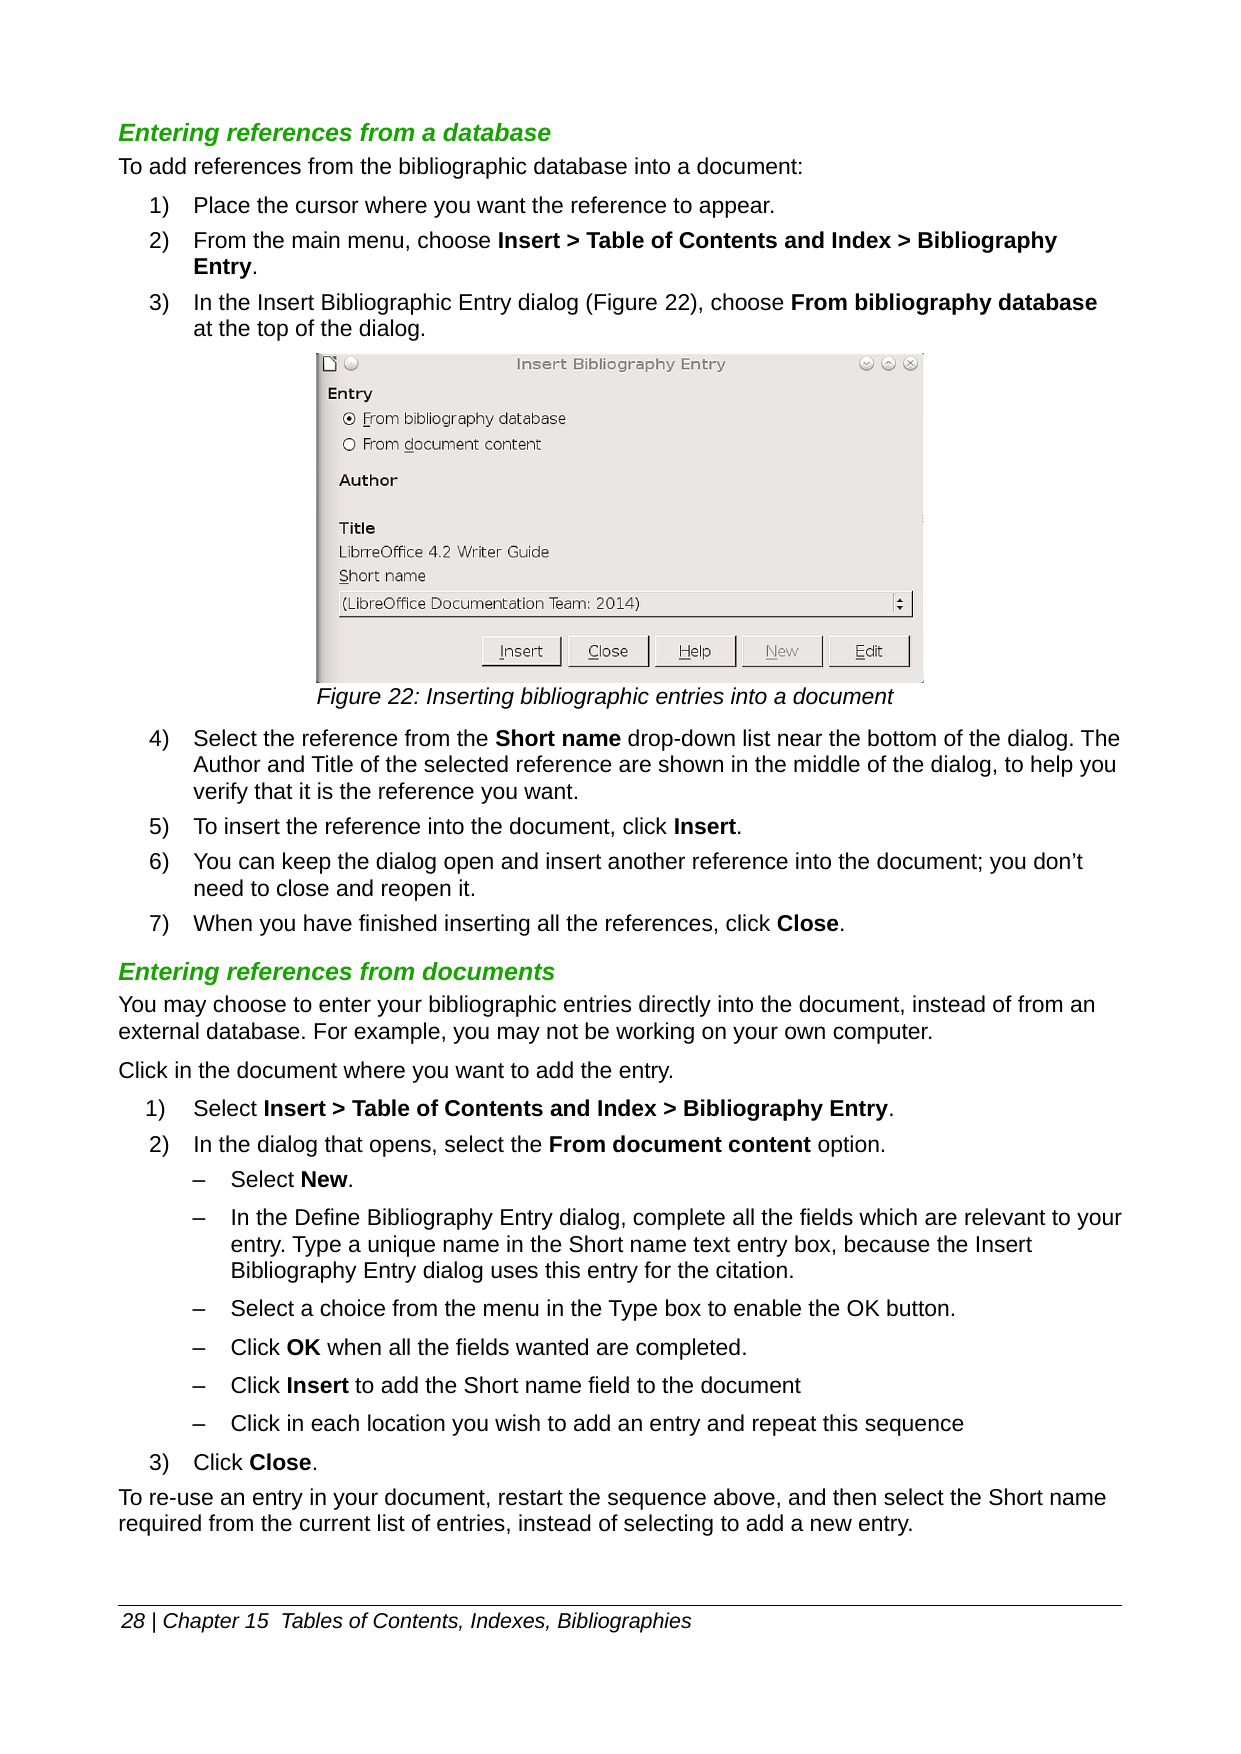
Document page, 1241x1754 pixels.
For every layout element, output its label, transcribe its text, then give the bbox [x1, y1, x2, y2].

subtitle Entering references from documents [118, 957, 1122, 985]
list From the main menu, choose Insert > Table of Contents and Index > Bibliography Entry. [169, 227, 1122, 279]
list In the Define Bibliography Entry dialog, complete all the fields which are relevant to your entry. Type a unique name in the Short name text entry box, because the Insert Bibliography Entry dialog uses this entry for the citation. [192, 1204, 1122, 1283]
list Click in each location you wish to add an entry and repeat this sequence [192, 1410, 1122, 1437]
list Select a choice from the menu in the Type box to enable the OK button. [192, 1295, 1122, 1322]
subtitle Entering references from a database [118, 118, 1122, 147]
text Figure 22: Inserting bibliographic entries into a document [316, 683, 924, 709]
list Select New. [192, 1166, 1122, 1192]
list In the dialog that opens, select the From document content option. [169, 1131, 1122, 1157]
picture [316, 353, 924, 683]
list Click Insert to add the Short name field to the document [192, 1372, 1122, 1398]
list Click Close. [169, 1448, 1122, 1475]
list To add references from the bibliographic database into a document: [118, 153, 1122, 179]
text Click in the document where you want to add the entry. [118, 1057, 1122, 1083]
text To re-use an entry in your document, restart the sequence above, and then select the Short name required from the current list of entries, instead of selecting to add a new entry. [118, 1484, 1122, 1536]
list You can keep the dialog open and insert another reference into the document; you don’t need to close and reopen it. [169, 848, 1122, 901]
list Select the reference from the Short name drop-down list near the bottom of the dialog. The Author and Title of the selected reference are shown in the middle of the dialog, to help you verify that it is the reference you want. [169, 725, 1122, 804]
list In the Insert Bibliographic Entry dialog (Figure 22), choose From bibliography database at the top of the dialog. [169, 288, 1122, 341]
list Select Insert > Table of Contents and Index > Bibliography Entry. [165, 1095, 1122, 1122]
text You may choose to enter your bibliographic entries directly into the document, instead of from an external database. For example, you may not be working on your own computer. [118, 991, 1122, 1044]
list Click OK when all the fields wanted are completed. [192, 1333, 1122, 1360]
list Place the cursor where you want the reference to appear. [169, 192, 1122, 218]
list To insert the reference into the document, click Insert. [169, 813, 1122, 839]
list When you have finished inserting all the references, click Close. [169, 910, 1122, 936]
